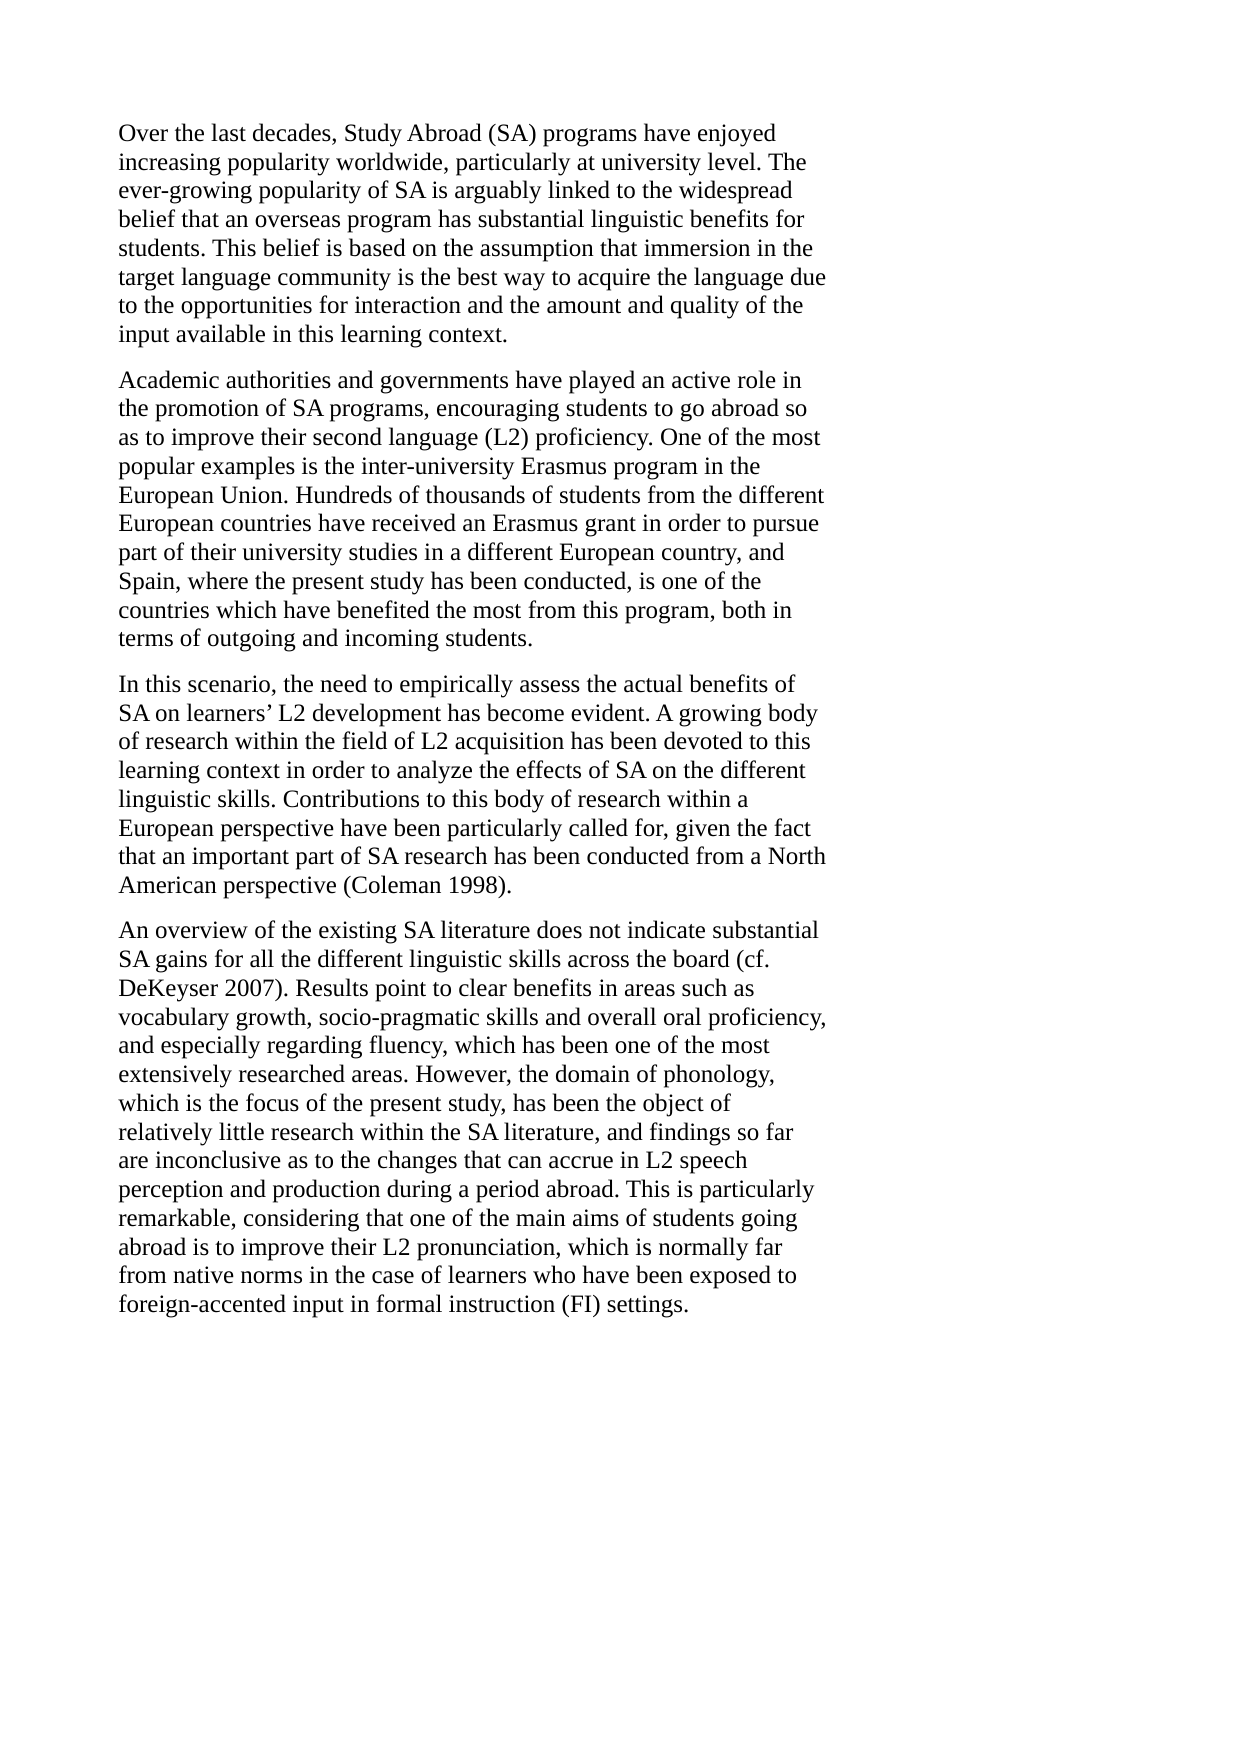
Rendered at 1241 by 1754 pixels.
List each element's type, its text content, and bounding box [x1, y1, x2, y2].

text An overview of the existing SA literature does not indicate substantial SA gains for all the different linguistic skills across the board (cf. DeKeyser 2007). Results point to clear benefits in areas such as vocabulary growth, socio-pragmatic skills and overall oral proficiency, and especially regarding fluency, which has been one of the most extensively researched areas. However, the domain of phonology, which is the focus of the present study, has been the object of relatively little research within the SA literature, and findings so far are inconclusive as to the changes that can accrue in L2 speech perception and production during a period abroad. This is particularly remarkable, considering that one of the main aims of students going abroad is to improve their L2 pronunciation, which is normally far from native norms in the case of learners who have been exposed to foreign-accented input in formal instruction (FI) settings. [118, 916, 827, 1318]
text In this scenario, the need to empirically assess the actual benefits of SA on learners’ L2 development has become evident. A growing body of research within the field of L2 acquisition has been devoted to this learning context in order to analyze the effects of SA on the different linguistic skills. Contributions to this body of research within a European perspective have been particularly called for, given the fact that an important part of SA research has been conducted from a North American perspective (Coleman 1998). [118, 669, 827, 899]
text Academic authorities and governments have played an active role in the promotion of SA programs, encouraging students to go abroad so as to improve their second language (L2) proficiency. One of the most popular examples is the inter-university Erasmus program in the European Union. Hundreds of thousands of students from the different European countries have received an Erasmus grant in order to pursue part of their university studies in a different European country, and Spain, where the present study has been conducted, is one of the countries which have benefited the most from this program, both in terms of outgoing and incoming students. [118, 365, 827, 652]
text Over the last decades, Study Abroad (SA) programs have enjoyed increasing popularity worldwide, particularly at university level. The ever-growing popularity of SA is arguably linked to the widespread belief that an overseas program has substantial linguistic benefits for students. This belief is based on the assumption that immersion in the target language community is the best way to acquire the language due to the opportunities for interaction and the amount and quality of the input available in this learning context. [118, 118, 827, 348]
